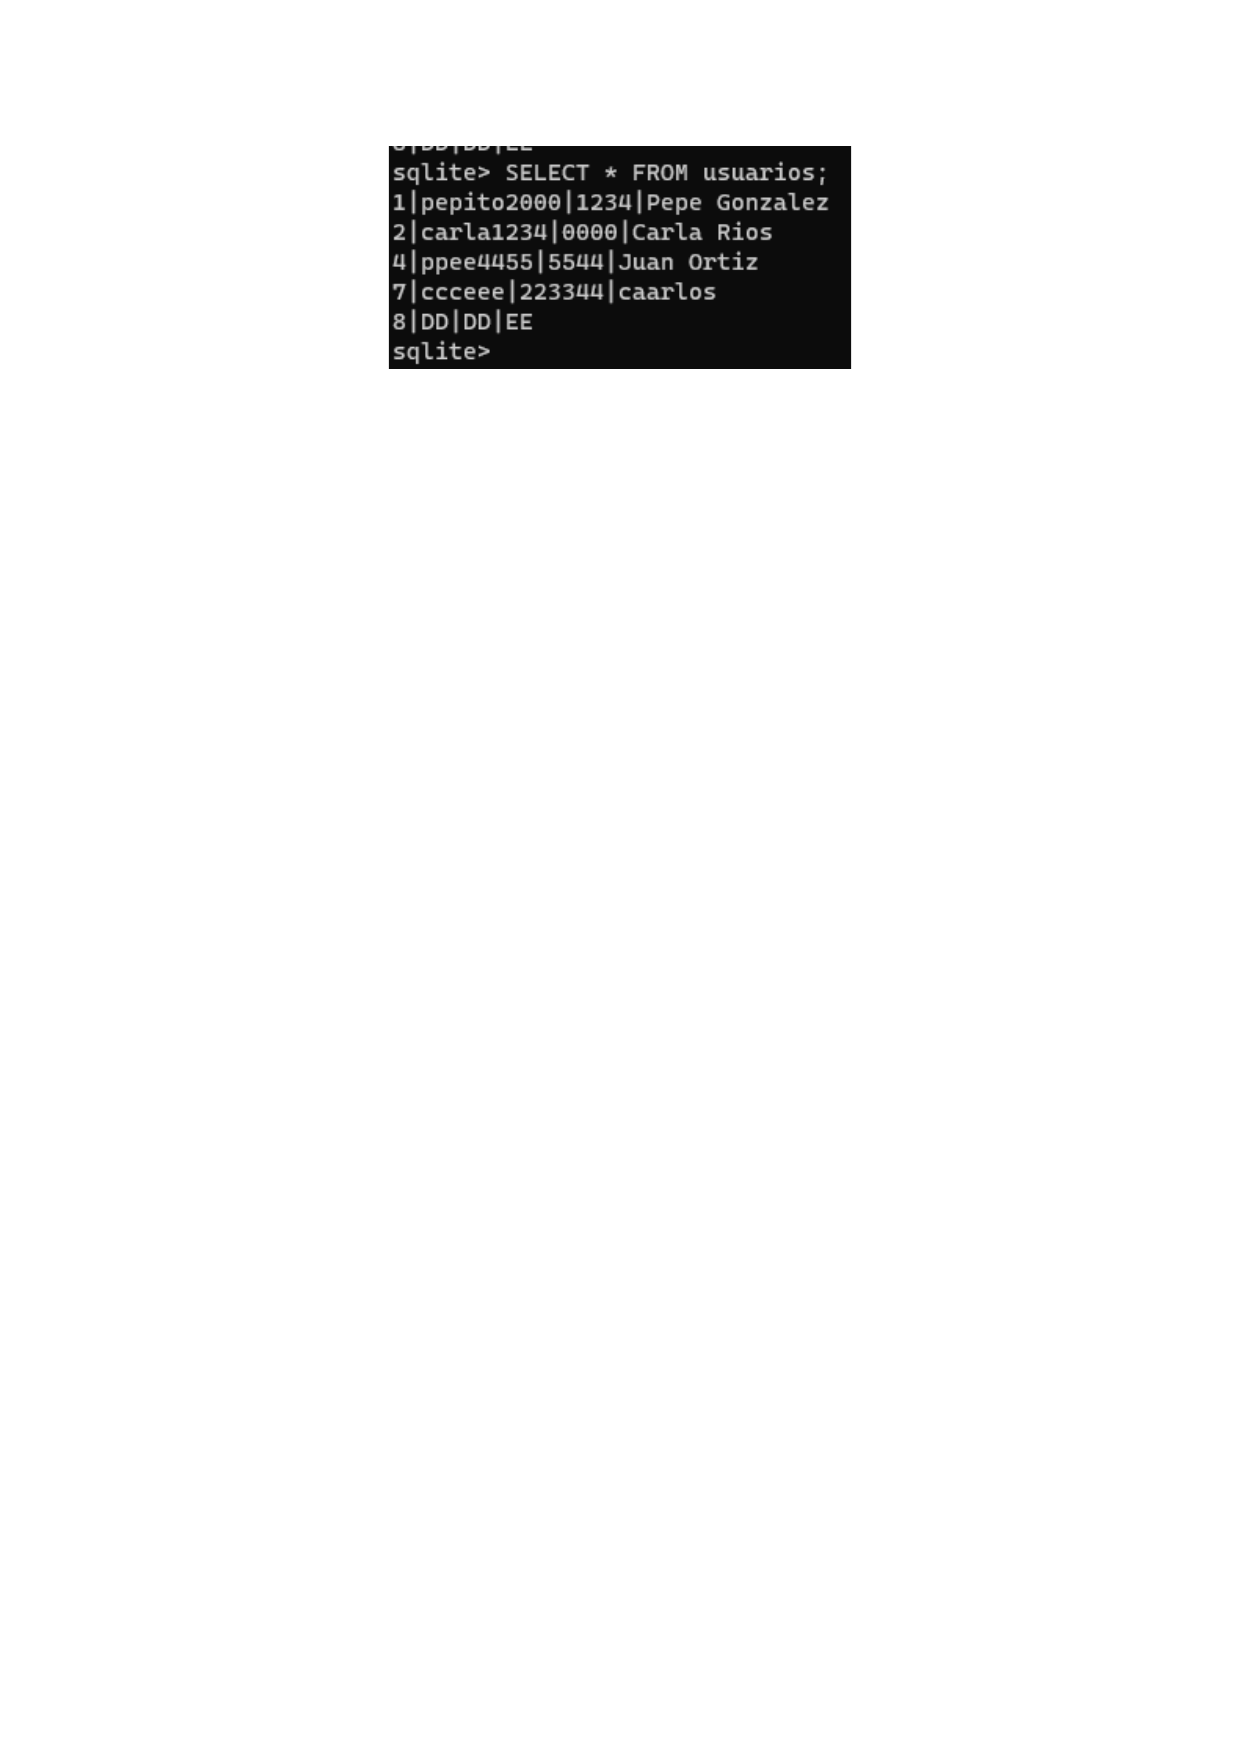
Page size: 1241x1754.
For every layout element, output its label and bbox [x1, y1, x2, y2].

picture [388, 146, 852, 369]
